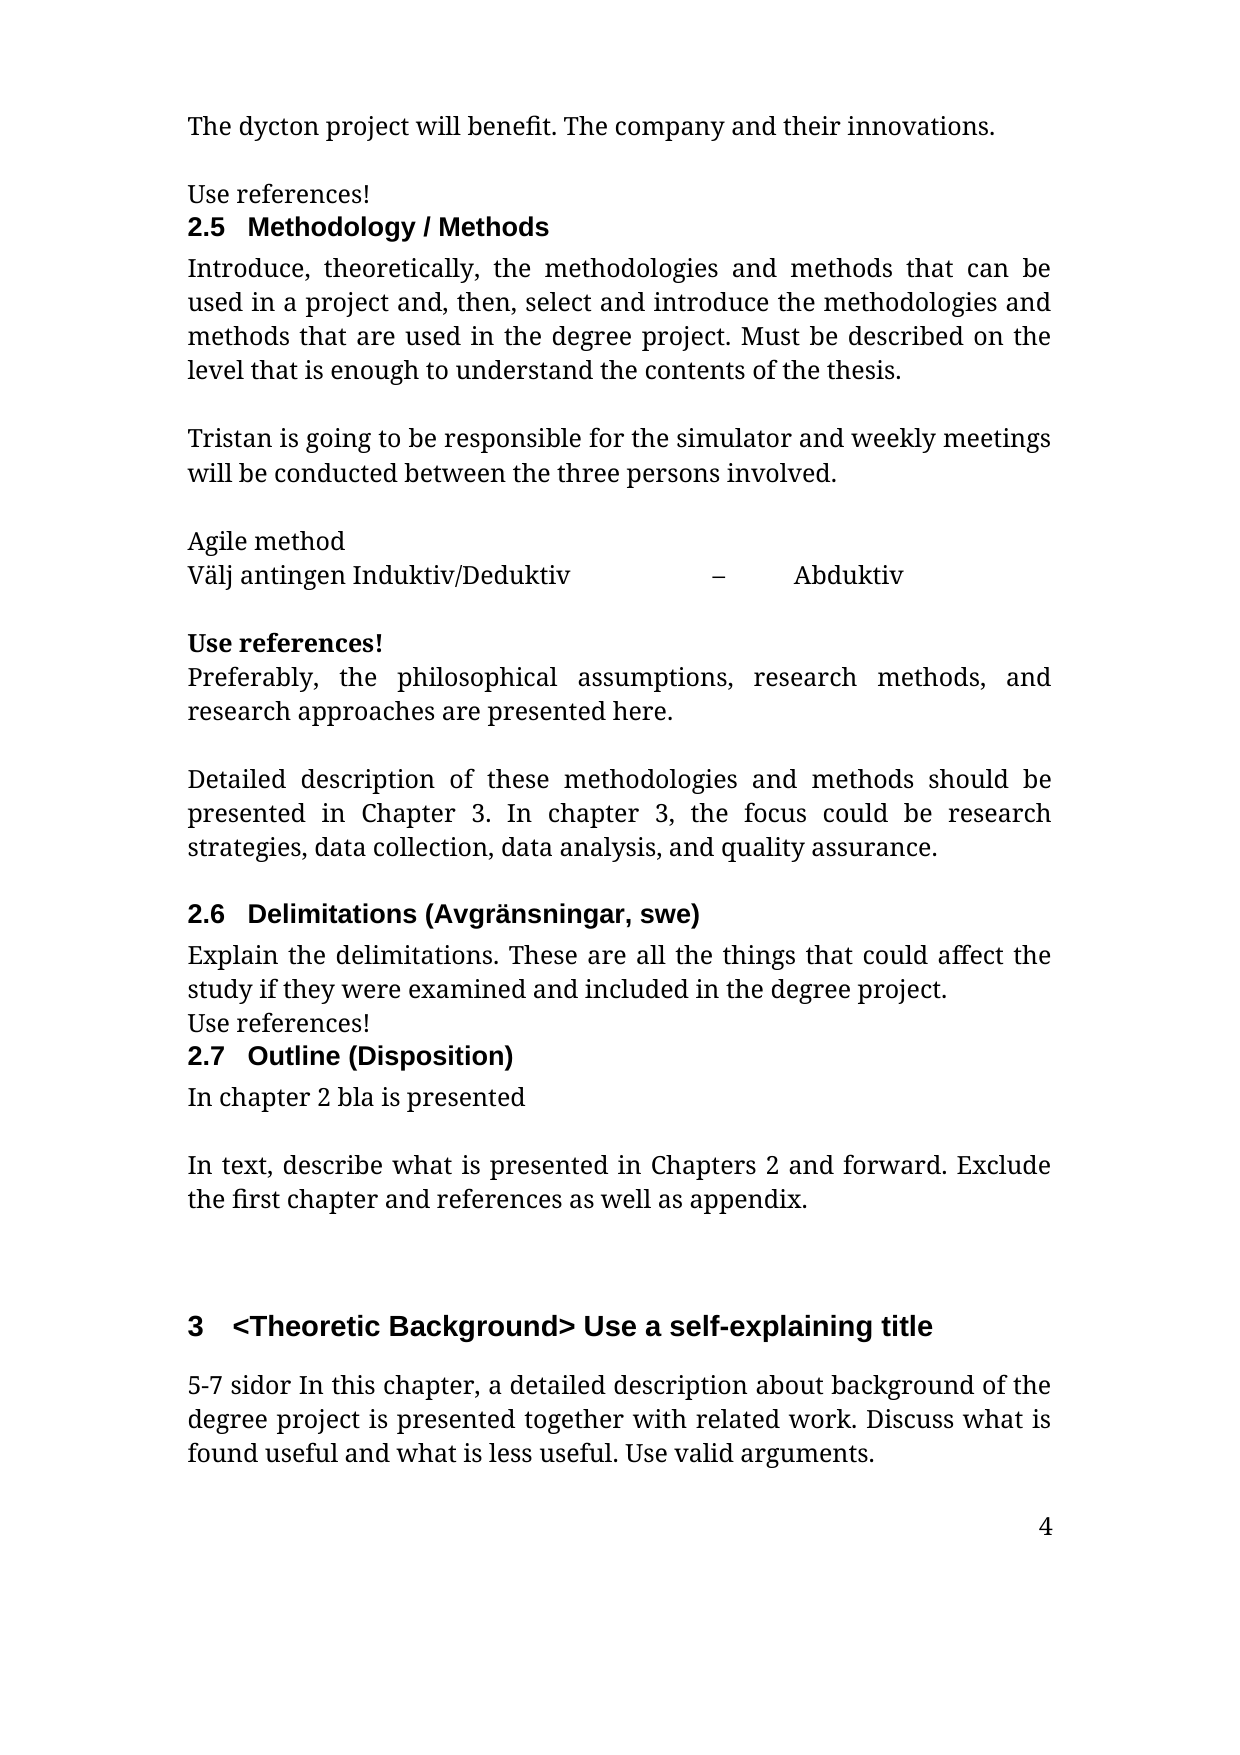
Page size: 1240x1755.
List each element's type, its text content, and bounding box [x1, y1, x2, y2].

text Use references! [187, 1006, 1052, 1040]
text Agile method [187, 523, 1052, 557]
text Välj antingen Induktiv/Deduktiv – Abduktiv [187, 557, 1052, 591]
subtitle <Theoretic Background> Use a self-explaining title [187, 1309, 1052, 1342]
subtitle Delimitations (Avgränsningar, swe) [187, 898, 1052, 929]
text In chapter 2 bla is presented [187, 1079, 1052, 1113]
text Preferably, the philosophical assumptions, research methods, and research approaches are presented here. [187, 659, 1052, 728]
text Detailed description of these methodologies and methods should be presented in Chapter 3. In chapter 3, the focus could be research strategies, data collection, data analysis, and quality assurance. [187, 762, 1052, 864]
text Explain the delimitations. These are all the things that could affect the study if they were examined and included in the degree project. [187, 938, 1052, 1006]
subtitle Outline (Disposition) [187, 1040, 1052, 1071]
text 5-7 sidor In this chapter, a detailed description about background of the degree project is presented together with related work. Discuss what is found useful and what is less useful. Use valid arguments. [187, 1367, 1052, 1469]
subtitle Use references! [187, 626, 1052, 659]
text Use references! [187, 177, 1052, 211]
subtitle Methodology / Methods [187, 211, 1052, 242]
text Tristan is going to be responsible for the simulator and weekly meetings will be conducted between the three persons involved. [187, 421, 1052, 489]
text The dycton project will benefit. The company and their innovations. [187, 109, 1052, 143]
text Introduce, theoretically, the methodologies and methods that can be used in a project and, then, select and introduce the methodologies and methods that are used in the degree project. Must be described on the level that is enough to understand the contents of the thesis. [187, 251, 1052, 387]
text In text, describe what is presented in Chapters 2 and forward. Exclude the first chapter and references as well as appendix. [187, 1147, 1052, 1216]
